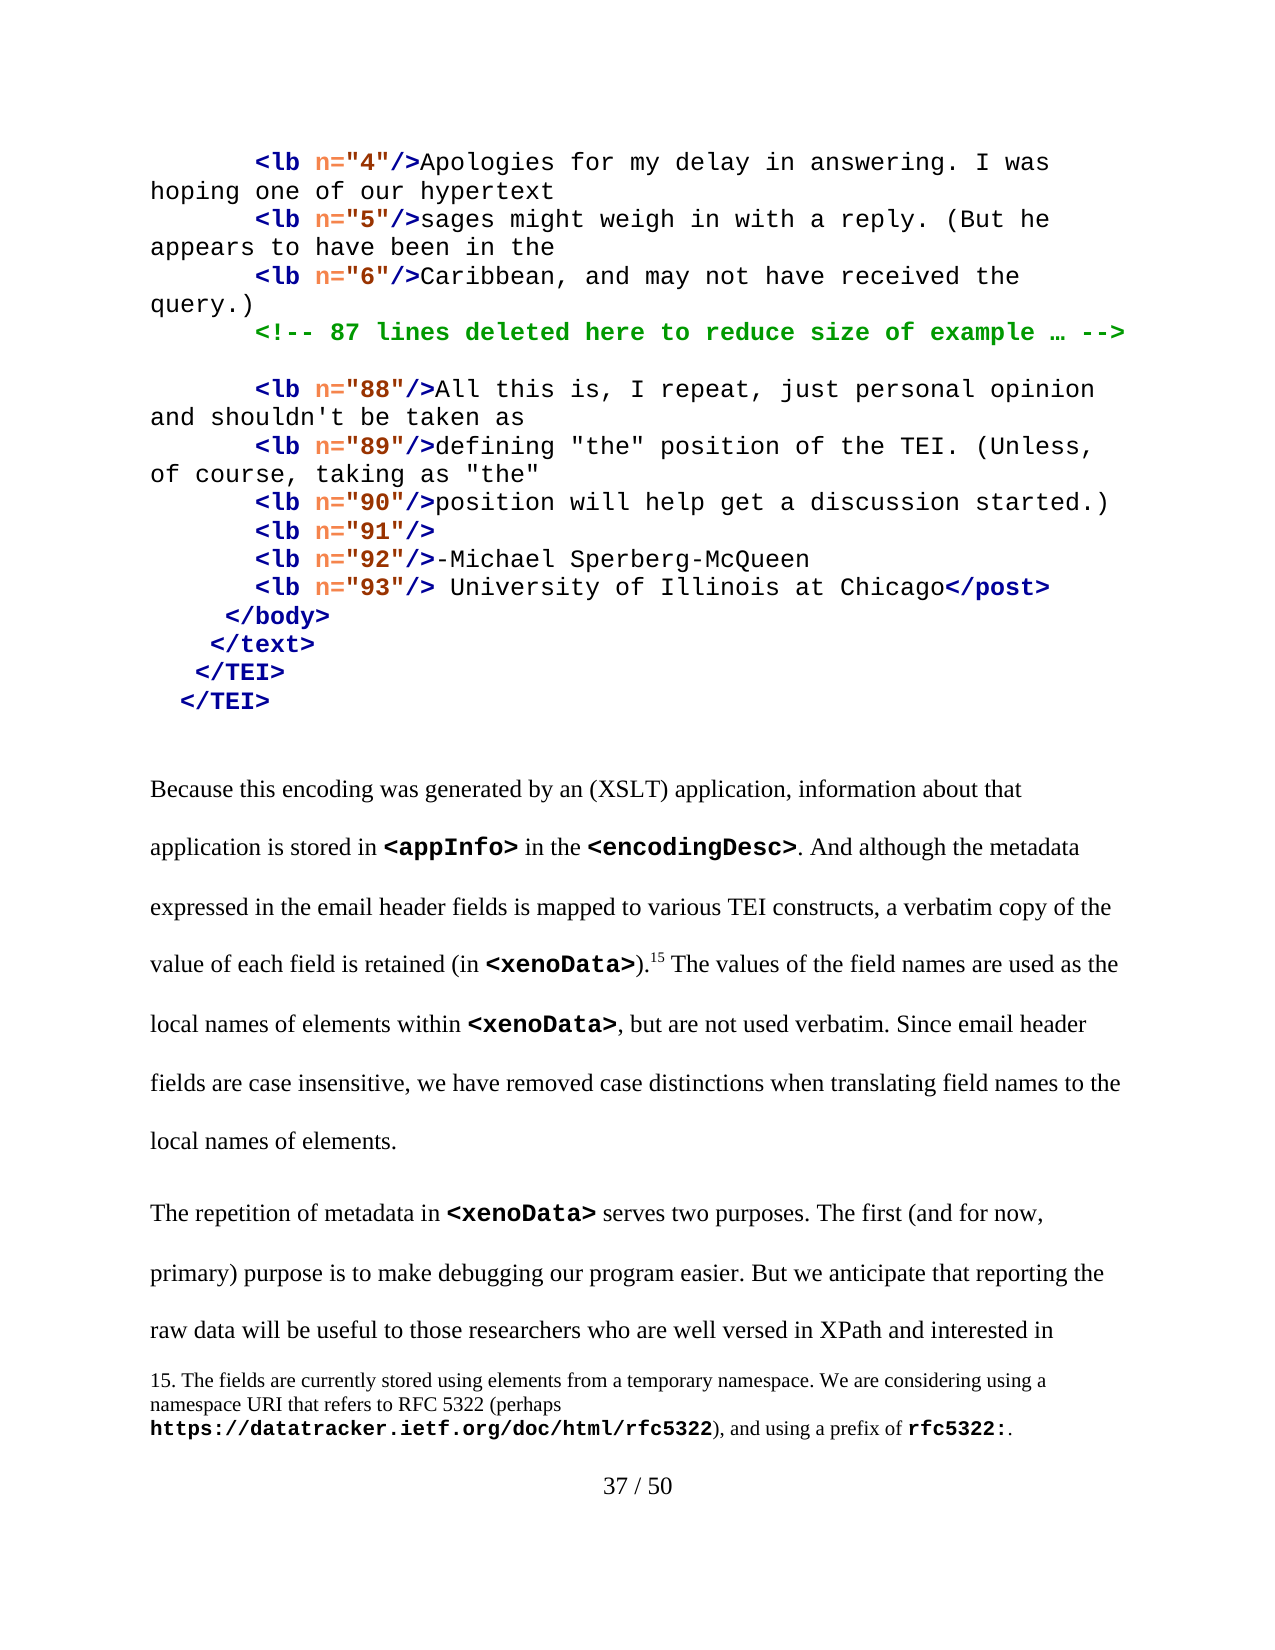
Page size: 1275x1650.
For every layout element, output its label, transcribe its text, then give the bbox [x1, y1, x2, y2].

text Because this encoding was generated by an (XSLT) application, information about that application is stored in <appInfo> in the <encodingDesc>. And although the metadata expressed in the email header fields is mapped to various TEI constructs, a verbatim copy of the value of each field is retained (in <xenoData>). The values of the field names are used as the local names of elements within <xenoData>, but are not used verbatim. Since email header fields are case insensitive, we have removed case distinctions when translating field names to the local names of elements. [150, 774, 1125, 1154]
text . The fields are currently stored using elements from a temporary namespace. We are considering using a namespace URI that refers to RFC 5322 (perhaps https://datatracker.ietf.org/doc/html/rfc5322), and using a prefix of rfc5322:. [150, 1368, 1125, 1442]
text The repetition of metadata in <xenoData> serves two purposes. The first (and for now, primary) purpose is to make debugging our program easier. But we anticipate that reporting the raw data will be useful to those researchers who are well versed in XPath and interested in [150, 1198, 1125, 1344]
text <lb n="4"/>Apologies for my delay in answering. I was hoping one of our hypertext <lb n="5"/>sages might weigh in with a reply. (But he appears to have been in the <lb n="6"/>Caribbean, and may not have received the query.) <!-- 87 lines deleted here to reduce size of example … --> <lb n="88"/>All this is, I repeat, just personal opinion and shouldn't be taken as <lb n="89"/>defining "the" position of the TEI. (Unless, of course, taking as "the" <lb n="90"/>position will help get a discussion started.) <lb n="91"/> <lb n="92"/>-Michael Sperberg-McQueen <lb n="93"/> University of Illinois at Chicago</post> </body> </text> </TEI> </TEI> [150, 150, 1125, 745]
